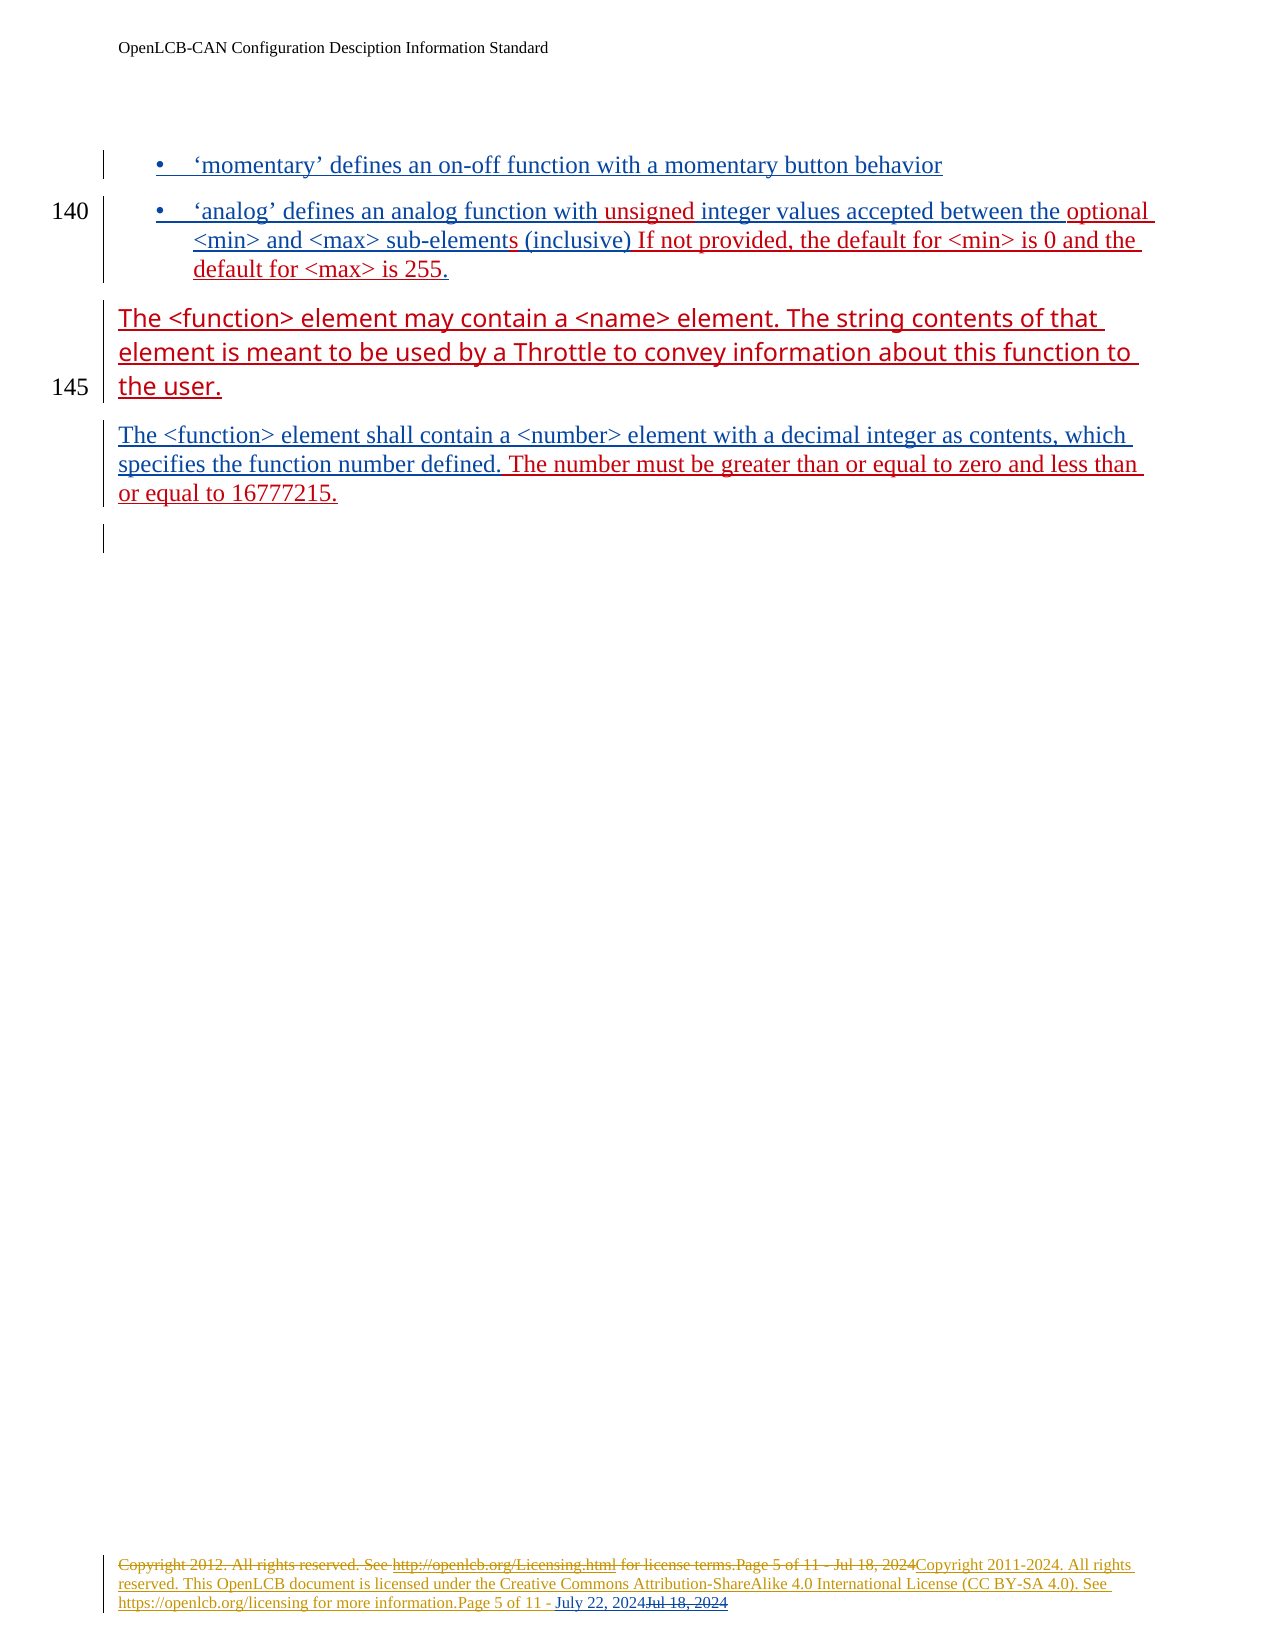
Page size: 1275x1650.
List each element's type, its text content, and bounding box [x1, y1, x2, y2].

text The <function> element may contain a <name> element. The string contents of that element is meant to be used by a Throttle to convey information about this function to the user. [118, 300, 1157, 403]
list ‘momentary’ defines an on-off function with a momentary button behavior [156, 150, 1157, 179]
list ‘analog’ defines an analog function with unsigned integer values accepted between the optional <min> and <max> sub-elements (inclusive) If not provided, the default for <min> is 0 and the default for <max> is 255. [156, 196, 1157, 283]
text The <function> element shall contain a <number> element with a decimal integer as contents, which specifies the function number defined. The number must be greater than or equal to zero and less than or equal to 16777215. [118, 420, 1157, 507]
